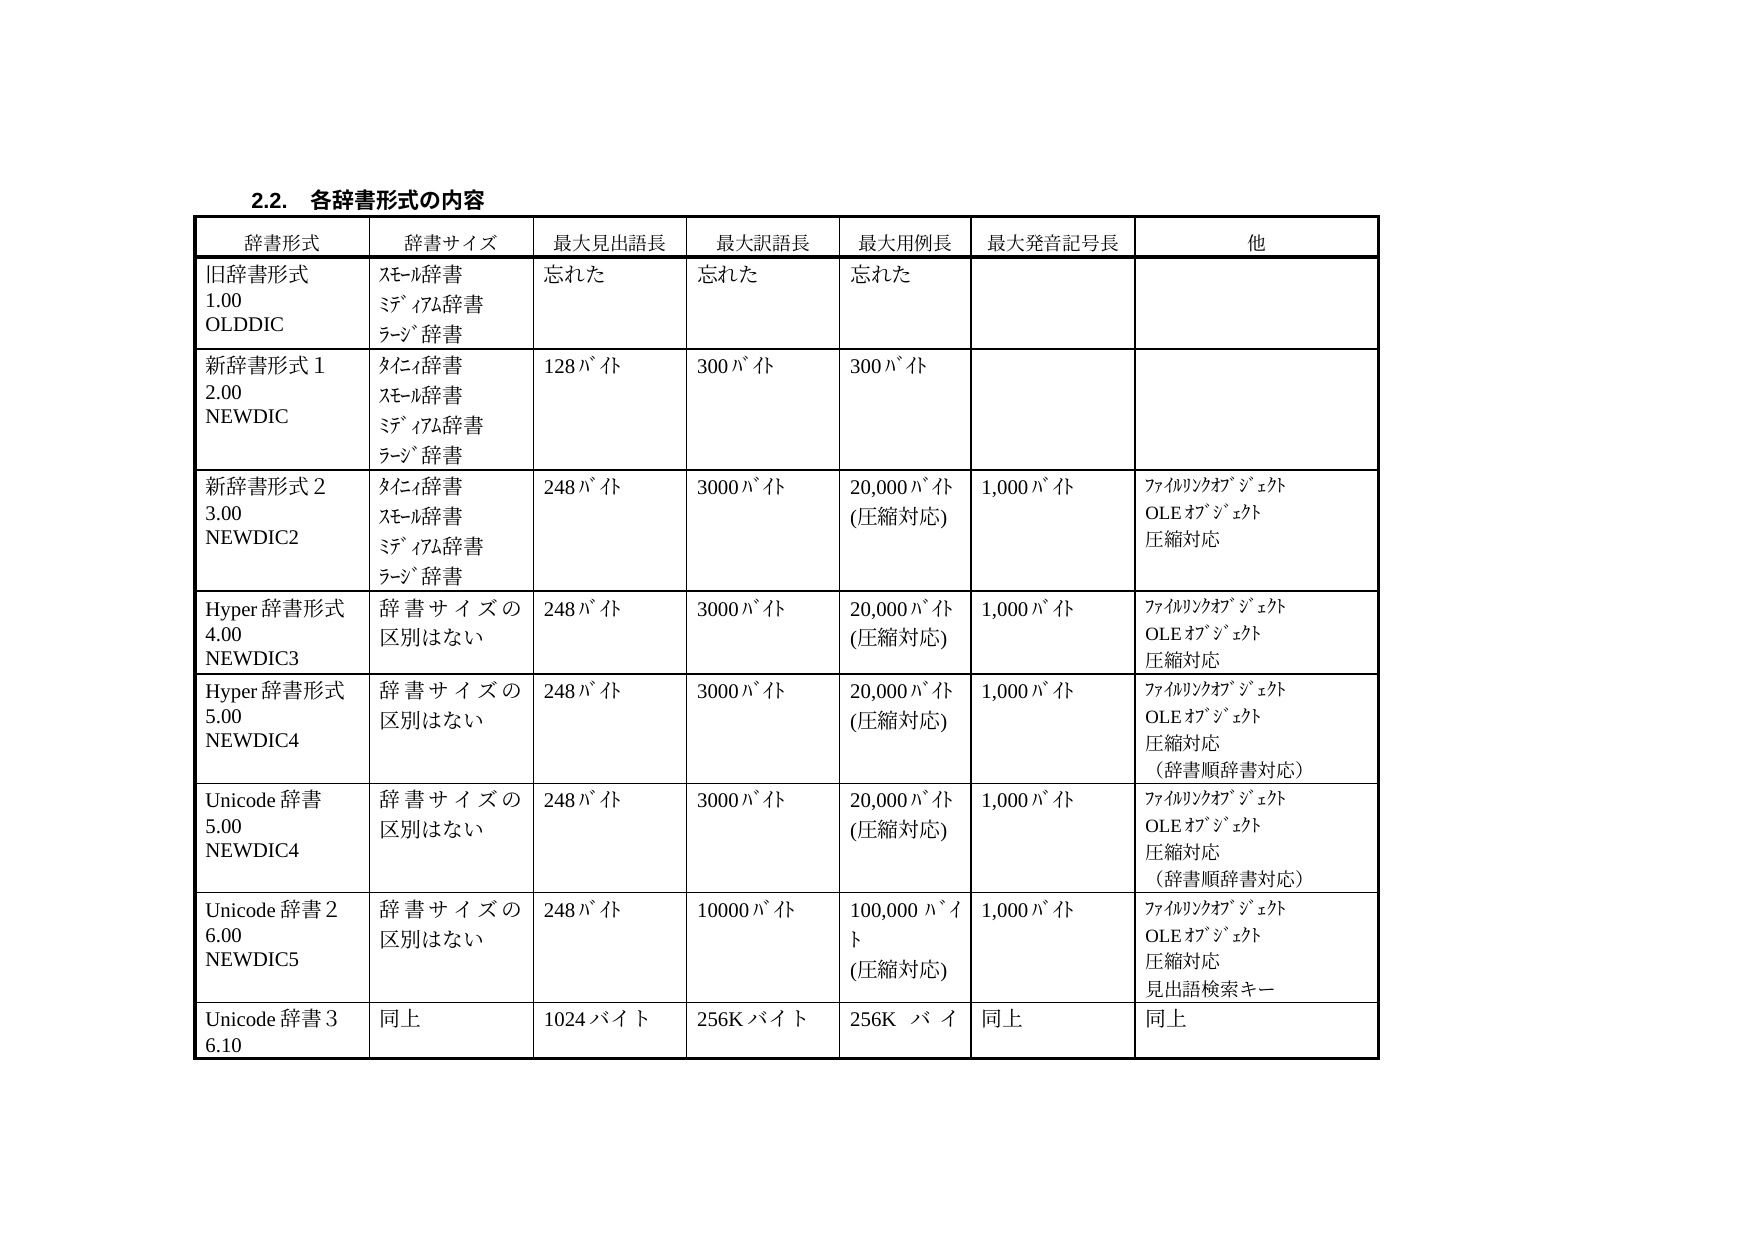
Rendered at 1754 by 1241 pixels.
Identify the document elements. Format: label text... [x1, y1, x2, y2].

table_cell Unicode辞書３ 6.10 [197, 1003, 369, 1057]
table_cell 248ﾊﾞｲﾄ [534, 893, 686, 1001]
table_cell 248ﾊﾞｲﾄ [534, 675, 686, 782]
table_header 最大見出語長 [534, 218, 686, 255]
table_cell 辞書サイズの区別はない [370, 893, 533, 1001]
table_cell 1,000ﾊﾞｲﾄ [972, 675, 1134, 782]
table_cell 20,000ﾊﾞｲﾄ (圧縮対応) [840, 784, 970, 892]
table_cell ﾀｲﾆｨ辞書 ｽﾓｰﾙ辞書 ﾐﾃﾞｨｱﾑ辞書 ﾗｰｼﾞ辞書 [370, 471, 533, 590]
table_cell 10000ﾊﾞｲﾄ [687, 893, 839, 1001]
table_cell 1,000ﾊﾞｲﾄ [972, 471, 1134, 590]
table_cell 248ﾊﾞｲﾄ [534, 784, 686, 892]
table_cell Hyper辞書形式 5.00 NEWDIC4 [197, 675, 369, 782]
table_cell 3000ﾊﾞｲﾄ [687, 784, 839, 892]
table_cell 20,000ﾊﾞｲﾄ (圧縮対応) [840, 592, 970, 673]
table_cell 旧辞書形式 1.00 OLDDIC [197, 259, 369, 348]
table_cell 忘れた [840, 259, 970, 348]
table_cell Unicode辞書 5.00 NEWDIC4 [197, 784, 369, 892]
table_cell 3000ﾊﾞｲﾄ [687, 675, 839, 782]
table_cell ﾌｧｲﾙﾘﾝｸｵﾌﾞｼﾞｪｸﾄ OLEｵﾌﾞｼﾞｪｸﾄ 圧縮対応 （辞書順辞書対応） [1136, 784, 1377, 892]
table_cell 248ﾊﾞｲﾄ [534, 471, 686, 590]
table_header 最大発音記号長 [972, 218, 1134, 255]
table_header 他 [1136, 218, 1377, 255]
table_cell 248ﾊﾞｲﾄ [534, 592, 686, 673]
table_cell 1,000ﾊﾞｲﾄ [972, 592, 1134, 673]
table_cell 忘れた [687, 259, 839, 348]
table_cell 辞書サイズの区別はない [370, 784, 533, 892]
table_cell 1,000ﾊﾞｲﾄ [972, 893, 1134, 1001]
table_cell 3000ﾊﾞｲﾄ [687, 592, 839, 673]
table_cell 同上 [972, 1003, 1134, 1057]
table_cell 256Kバイ [840, 1003, 970, 1057]
table_cell 忘れた [534, 259, 686, 348]
table_cell 新辞書形式１ 2.00 NEWDIC [197, 350, 369, 469]
table_cell [972, 350, 1134, 469]
table_cell 同上 [370, 1003, 533, 1057]
table_header 最大用例長 [840, 218, 970, 255]
table_cell Hyper辞書形式 4.00 NEWDIC3 [197, 592, 369, 673]
subtitle 各辞書形式の内容 [251, 177, 1577, 215]
table_cell ｽﾓｰﾙ辞書 ﾐﾃﾞｨｱﾑ辞書 ﾗｰｼﾞ辞書 [370, 259, 533, 348]
table_header 最大訳語長 [687, 218, 839, 255]
table_cell 辞書サイズの区別はない [370, 592, 533, 673]
table_cell 100,000ﾊﾞｲﾄ (圧縮対応) [840, 893, 970, 1001]
table_cell ﾌｧｲﾙﾘﾝｸｵﾌﾞｼﾞｪｸﾄ OLEｵﾌﾞｼﾞｪｸﾄ 圧縮対応 （辞書順辞書対応） [1136, 675, 1377, 782]
table_cell 256Kバイト [687, 1003, 839, 1057]
table_cell 1,000ﾊﾞｲﾄ [972, 784, 1134, 892]
table_cell ﾀｲﾆｨ辞書 ｽﾓｰﾙ辞書 ﾐﾃﾞｨｱﾑ辞書 ﾗｰｼﾞ辞書 [370, 350, 533, 469]
table_cell 1024バイト [534, 1003, 686, 1057]
table_cell [1136, 259, 1377, 348]
table_cell Unicode辞書２ 6.00 NEWDIC5 [197, 893, 369, 1001]
table_cell 300ﾊﾞｲﾄ [840, 350, 970, 469]
table_cell 20,000ﾊﾞｲﾄ (圧縮対応) [840, 471, 970, 590]
table_cell [972, 259, 1134, 348]
table_cell ﾌｧｲﾙﾘﾝｸｵﾌﾞｼﾞｪｸﾄ OLEｵﾌﾞｼﾞｪｸﾄ 圧縮対応 [1136, 471, 1377, 590]
table_cell 新辞書形式２ 3.00 NEWDIC2 [197, 471, 369, 590]
table_cell 同上 [1136, 1003, 1377, 1057]
table_cell ﾌｧｲﾙﾘﾝｸｵﾌﾞｼﾞｪｸﾄ OLEｵﾌﾞｼﾞｪｸﾄ 圧縮対応 [1136, 592, 1377, 673]
table_cell 128ﾊﾞｲﾄ [534, 350, 686, 469]
table_header 辞書サイズ [370, 218, 533, 255]
table_cell 3000ﾊﾞｲﾄ [687, 471, 839, 590]
table_header 辞書形式 [197, 218, 369, 255]
table_cell 20,000ﾊﾞｲﾄ (圧縮対応) [840, 675, 970, 782]
table_cell 辞書サイズの区別はない [370, 675, 533, 782]
table_cell ﾌｧｲﾙﾘﾝｸｵﾌﾞｼﾞｪｸﾄ OLEｵﾌﾞｼﾞｪｸﾄ 圧縮対応 見出語検索キー [1136, 893, 1377, 1001]
table_cell 300ﾊﾞｲﾄ [687, 350, 839, 469]
table_cell [1136, 350, 1377, 469]
